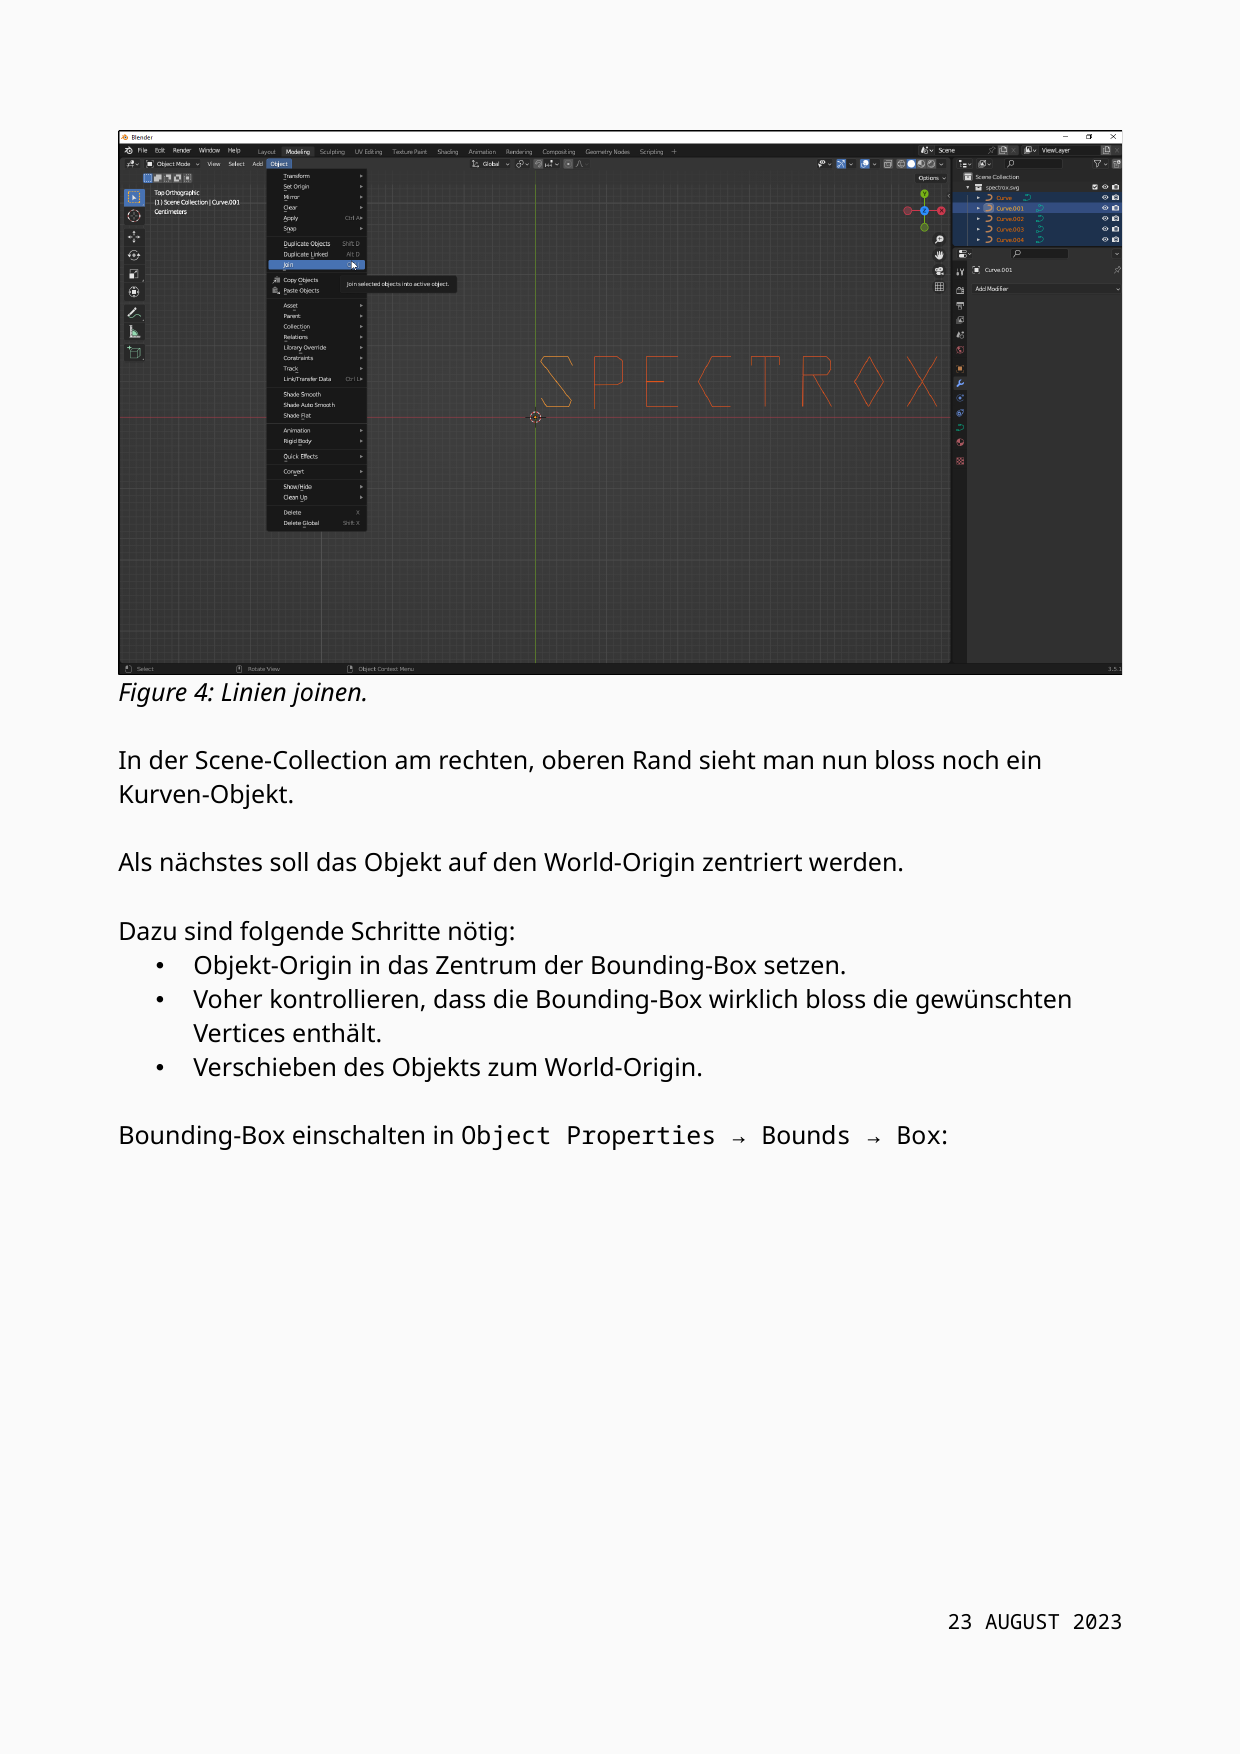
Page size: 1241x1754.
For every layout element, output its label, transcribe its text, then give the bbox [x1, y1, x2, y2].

text In der Scene-Collection am rechten, oberen Rand sieht man nun bloss noch ein Kurven-Objekt. [118, 743, 1122, 811]
text Dazu sind folgende Schritte nötig: [118, 913, 1122, 947]
list Objekt-Origin in das Zentrum der Bounding-Box setzen. [156, 947, 1122, 981]
list Verschieben des Objekts zum World-Origin. [156, 1049, 1122, 1083]
text Figure 4: Linien joinen. [118, 675, 1122, 709]
text Bounding-Box einschalten in Object Properties → Bounds → Box: [118, 1118, 1122, 1152]
picture [118, 130, 1123, 675]
list Voher kontrollieren, dass die Bounding-Box wirklich bloss die gewünschten Vertices enthält. [156, 981, 1122, 1049]
text Als nächstes soll das Objekt auf den World-Origin zentriert werden. [118, 845, 1122, 879]
